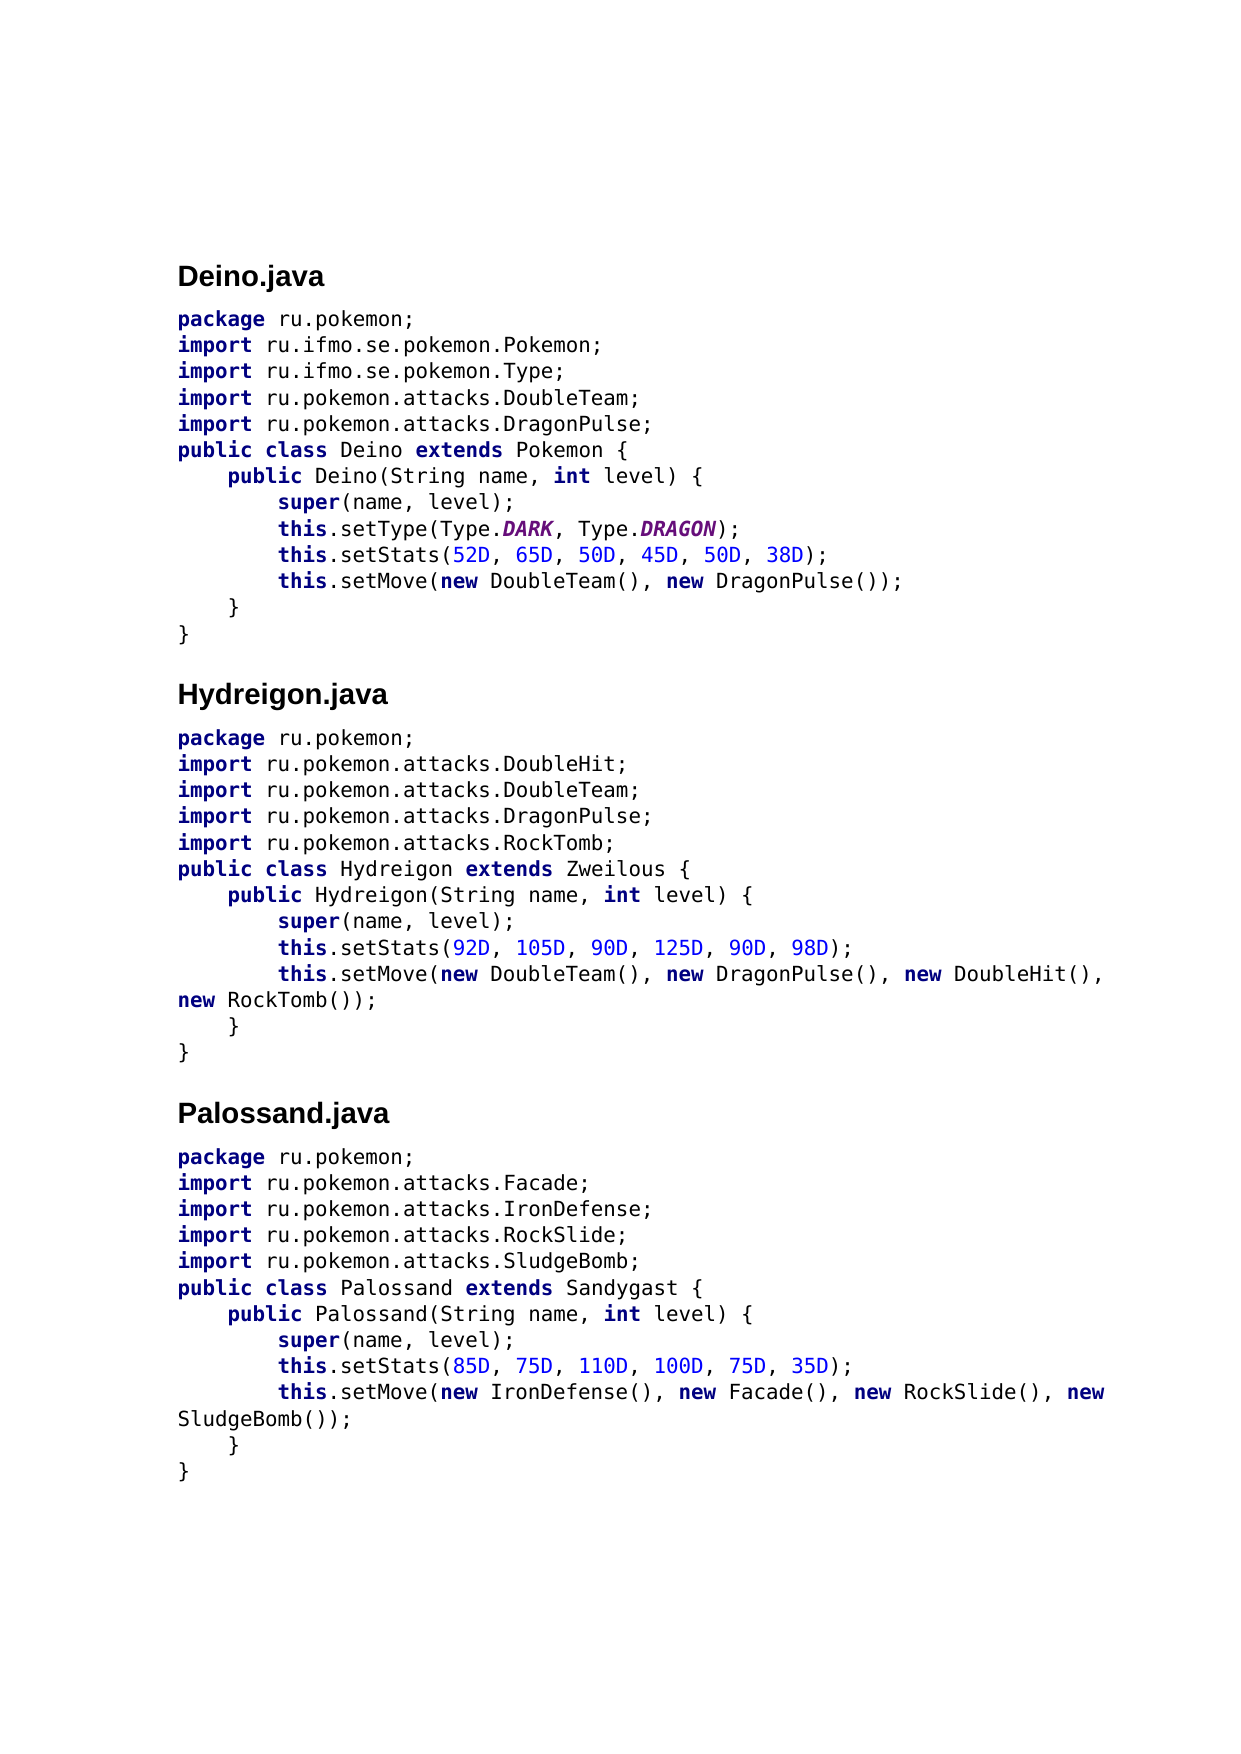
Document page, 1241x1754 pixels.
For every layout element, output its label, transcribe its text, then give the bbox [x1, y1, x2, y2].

text package ru.pokemon; [177, 1145, 1152, 1169]
text super(name, level); [177, 490, 1152, 515]
text public Hydreigon(String name, int level) { [177, 883, 1152, 907]
text import ru.pokemon.attacks.RockTomb; [177, 831, 1152, 855]
text import ru.pokemon.attacks.DragonPulse; [177, 412, 1152, 436]
text this.setMove(new IronDefense(), new Facade(), new RockSlide(), new SludgeBomb()); [177, 1380, 1152, 1431]
text this.setType(Type.DARK, Type.DRAGON); [177, 517, 1152, 541]
text import ru.pokemon.attacks.DoubleTeam; [177, 778, 1152, 803]
text super(name, level); [177, 1328, 1152, 1352]
text this.setStats(52D, 65D, 50D, 45D, 50D, 38D); [177, 543, 1152, 567]
text public Deino(String name, int level) { [177, 464, 1152, 488]
text import ru.ifmo.se.pokemon.Pokemon; [177, 333, 1152, 358]
subtitle Deino.java [177, 258, 1152, 292]
text import ru.pokemon.attacks.IronDefense; [177, 1197, 1152, 1221]
subtitle Hydreigon.java [177, 677, 1152, 711]
text package ru.pokemon; [177, 726, 1152, 750]
text import ru.pokemon.attacks.RockSlide; [177, 1223, 1152, 1247]
text this.setMove(new DoubleTeam(), new DragonPulse(), new DoubleHit(), new RockTomb()); [177, 962, 1152, 1012]
subtitle Palossand.java [177, 1096, 1152, 1130]
text } [177, 1459, 1152, 1483]
text super(name, level); [177, 909, 1152, 933]
text public Palossand(String name, int level) { [177, 1302, 1152, 1326]
text public class Palossand extends Sandygast { [177, 1276, 1152, 1300]
text public class Hydreigon extends Zweilous { [177, 857, 1152, 881]
text this.setStats(85D, 75D, 110D, 100D, 75D, 35D); [177, 1354, 1152, 1378]
text import ru.pokemon.attacks.DoubleHit; [177, 752, 1152, 777]
text } [177, 622, 1152, 646]
text import ru.pokemon.attacks.DragonPulse; [177, 804, 1152, 829]
text this.setStats(92D, 105D, 90D, 125D, 90D, 98D); [177, 936, 1152, 960]
text public class Deino extends Pokemon { [177, 438, 1152, 462]
text } [177, 1040, 1152, 1064]
text package ru.pokemon; [177, 307, 1152, 332]
text import ru.pokemon.attacks.Facade; [177, 1171, 1152, 1195]
text import ru.ifmo.se.pokemon.Type; [177, 359, 1152, 384]
text } [177, 1433, 1152, 1457]
text import ru.pokemon.attacks.DoubleTeam; [177, 386, 1152, 410]
text } [177, 1014, 1152, 1038]
text } [177, 595, 1152, 620]
text import ru.pokemon.attacks.SludgeBomb; [177, 1249, 1152, 1274]
text this.setMove(new DoubleTeam(), new DragonPulse()); [177, 569, 1152, 593]
